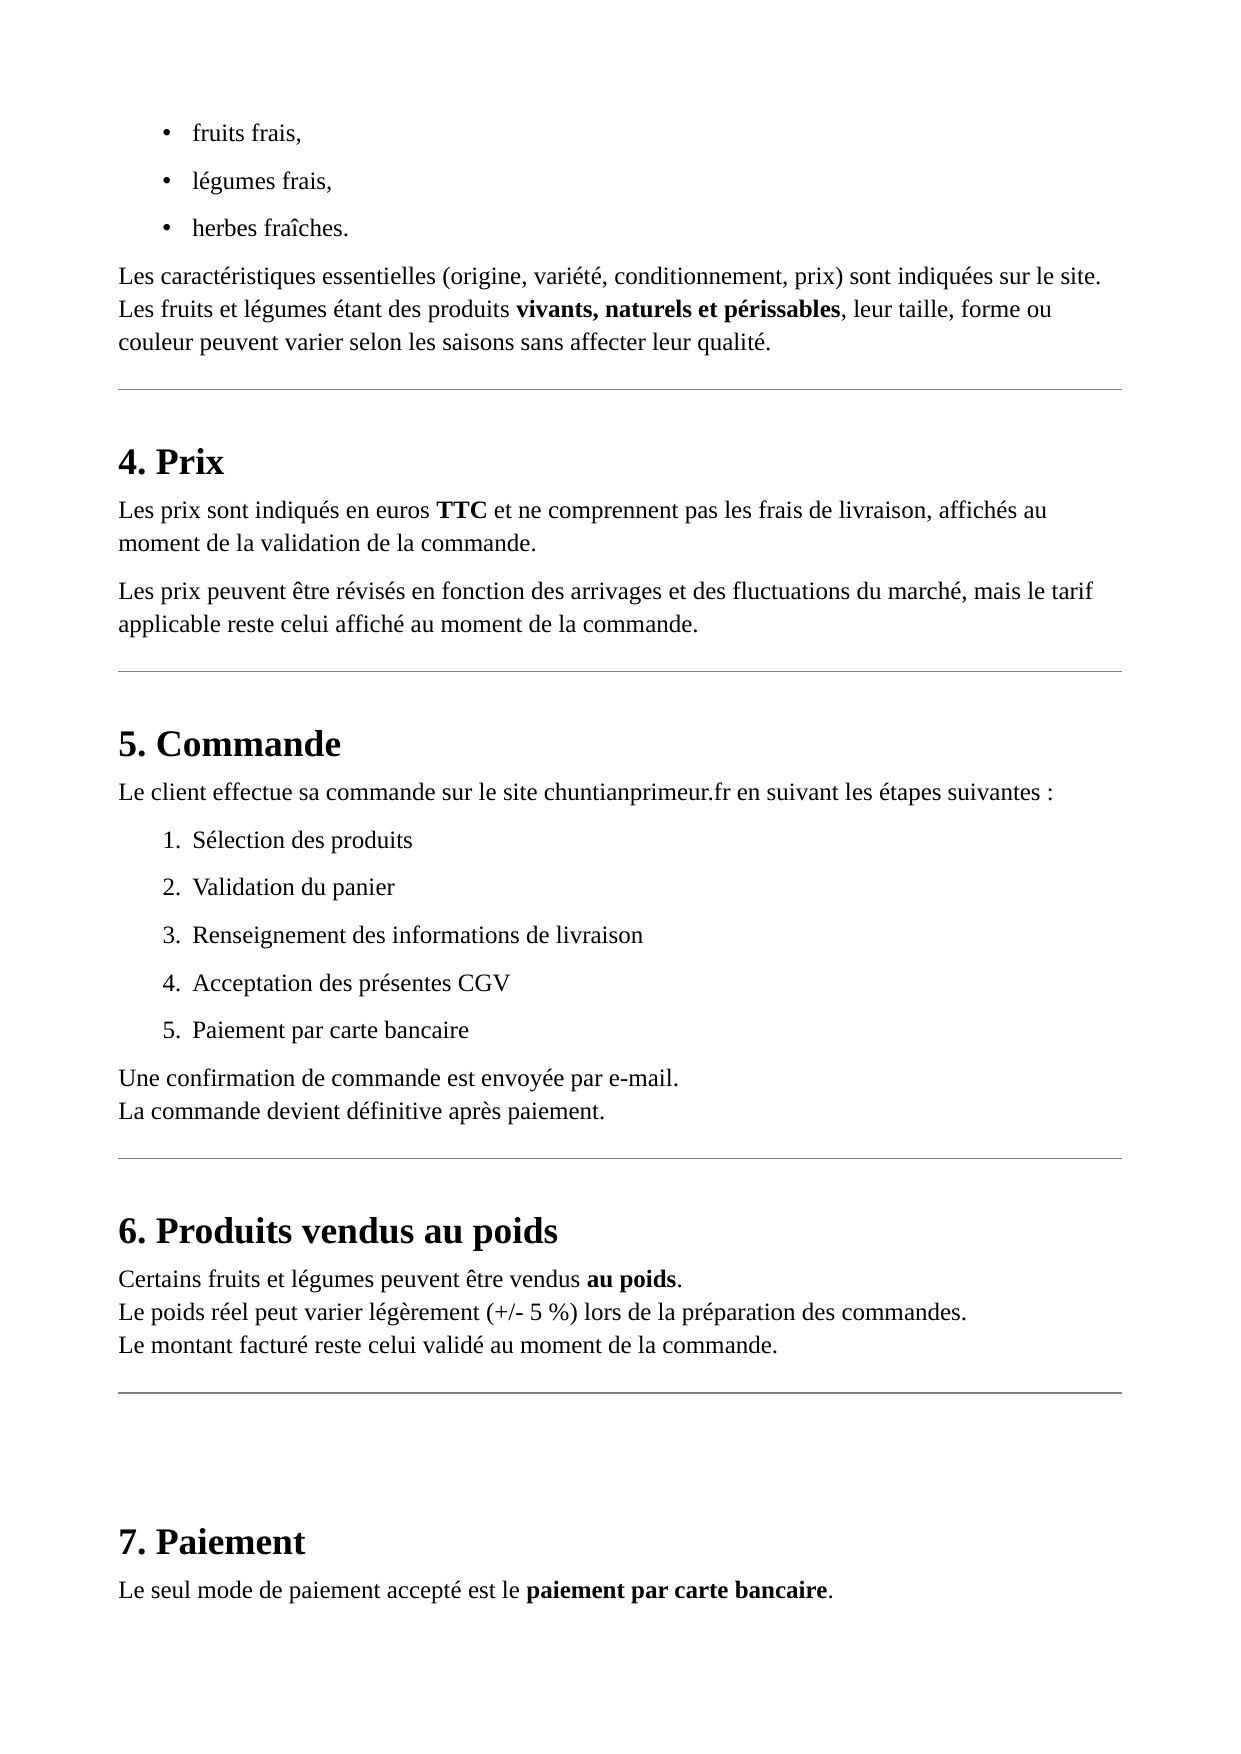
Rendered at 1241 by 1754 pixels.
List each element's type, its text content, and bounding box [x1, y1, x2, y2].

list fruits frais, [162, 118, 1122, 147]
list herbes fraîches. [162, 213, 1122, 242]
text Les prix peuvent être révisés en fonction des arrivages et des fluctuations du marché, mais le tarif applicable reste celui affiché au moment de la commande. [118, 576, 1122, 638]
subtitle 7. Paiement [118, 1519, 1122, 1563]
list Sélection des produits [162, 825, 1122, 854]
text Une confirmation de commande est envoyée par e-mail. La commande devient définitive après paiement. [118, 1063, 1122, 1125]
text Les prix sont indiqués en euros TTC et ne comprennent pas les frais de livraison, affichés au moment de la validation de la commande. [118, 495, 1122, 557]
text Certains fruits et légumes peuvent être vendus au poids. Le poids réel peut varier légèrement (+/- 5 %) lors de la préparation des commandes. Le montant facturé reste celui validé au moment de la commande. [118, 1264, 1122, 1359]
list Paiement par carte bancaire [162, 1015, 1122, 1044]
subtitle 6. Produits vendus au poids [118, 1209, 1122, 1252]
text Le client effectue sa commande sur le site chuntianprimeur.fr en suivant les étapes suivantes : [118, 777, 1122, 806]
list légumes frais, [162, 166, 1122, 194]
list Renseignement des informations de livraison [162, 920, 1122, 949]
subtitle 5. Commande [118, 722, 1122, 765]
text Le seul mode de paiement accepté est le paiement par carte bancaire. [118, 1575, 1122, 1604]
text Les caractéristiques essentielles (origine, variété, conditionnement, prix) sont indiquées sur le site. Les fruits et légumes étant des produits vivants, naturels et périssables, leur taille, forme ou couleur peuvent varier selon les saisons sans affecter leur qualité. [118, 261, 1122, 356]
subtitle 4. Prix [118, 440, 1122, 483]
list Acceptation des présentes CGV [162, 968, 1122, 996]
list Validation du panier [162, 872, 1122, 901]
